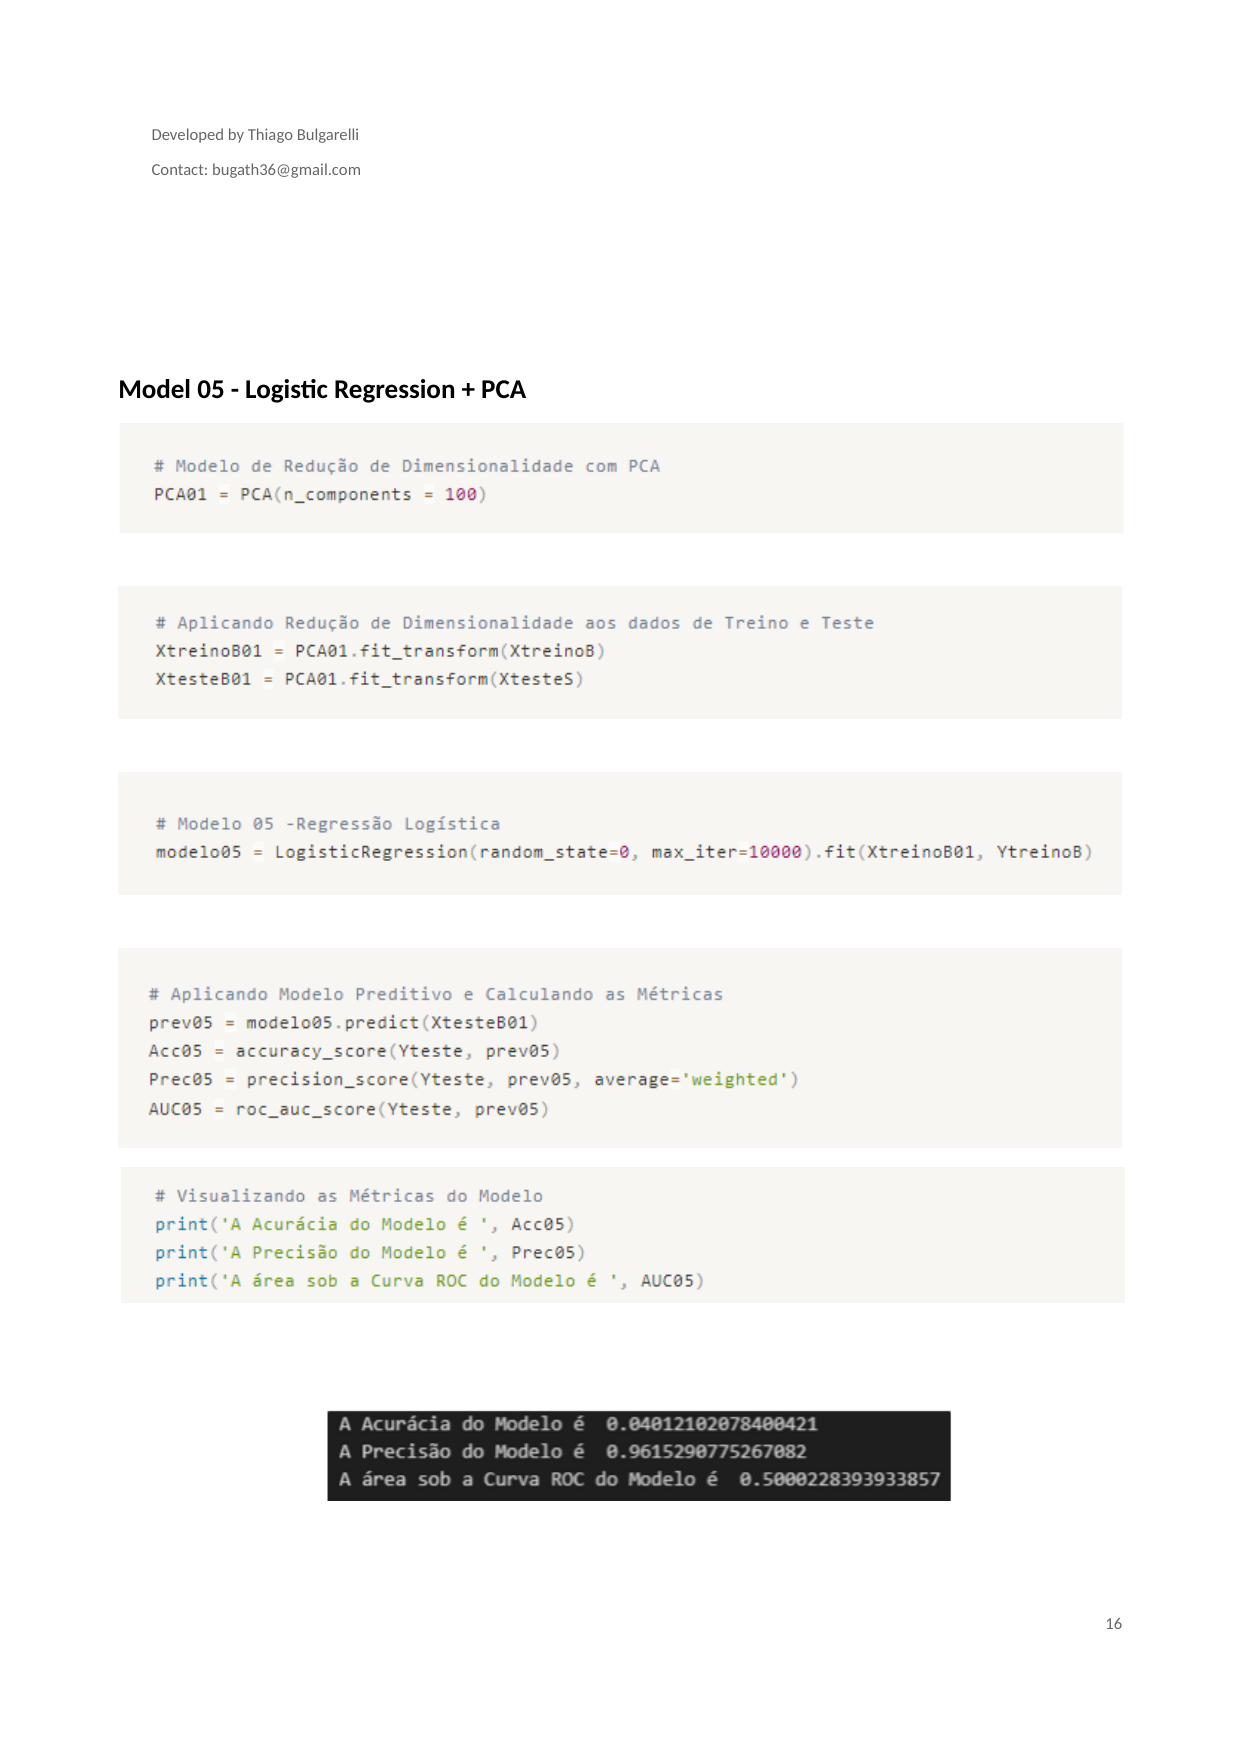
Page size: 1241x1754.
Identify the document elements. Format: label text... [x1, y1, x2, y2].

picture [119, 423, 1124, 533]
picture [121, 1167, 1125, 1303]
picture [322, 1404, 955, 1501]
picture [118, 586, 1123, 719]
picture [118, 948, 1123, 1148]
picture [118, 772, 1123, 895]
subtitle Model 05 - Logistic Regression + PCA [118, 372, 1122, 405]
